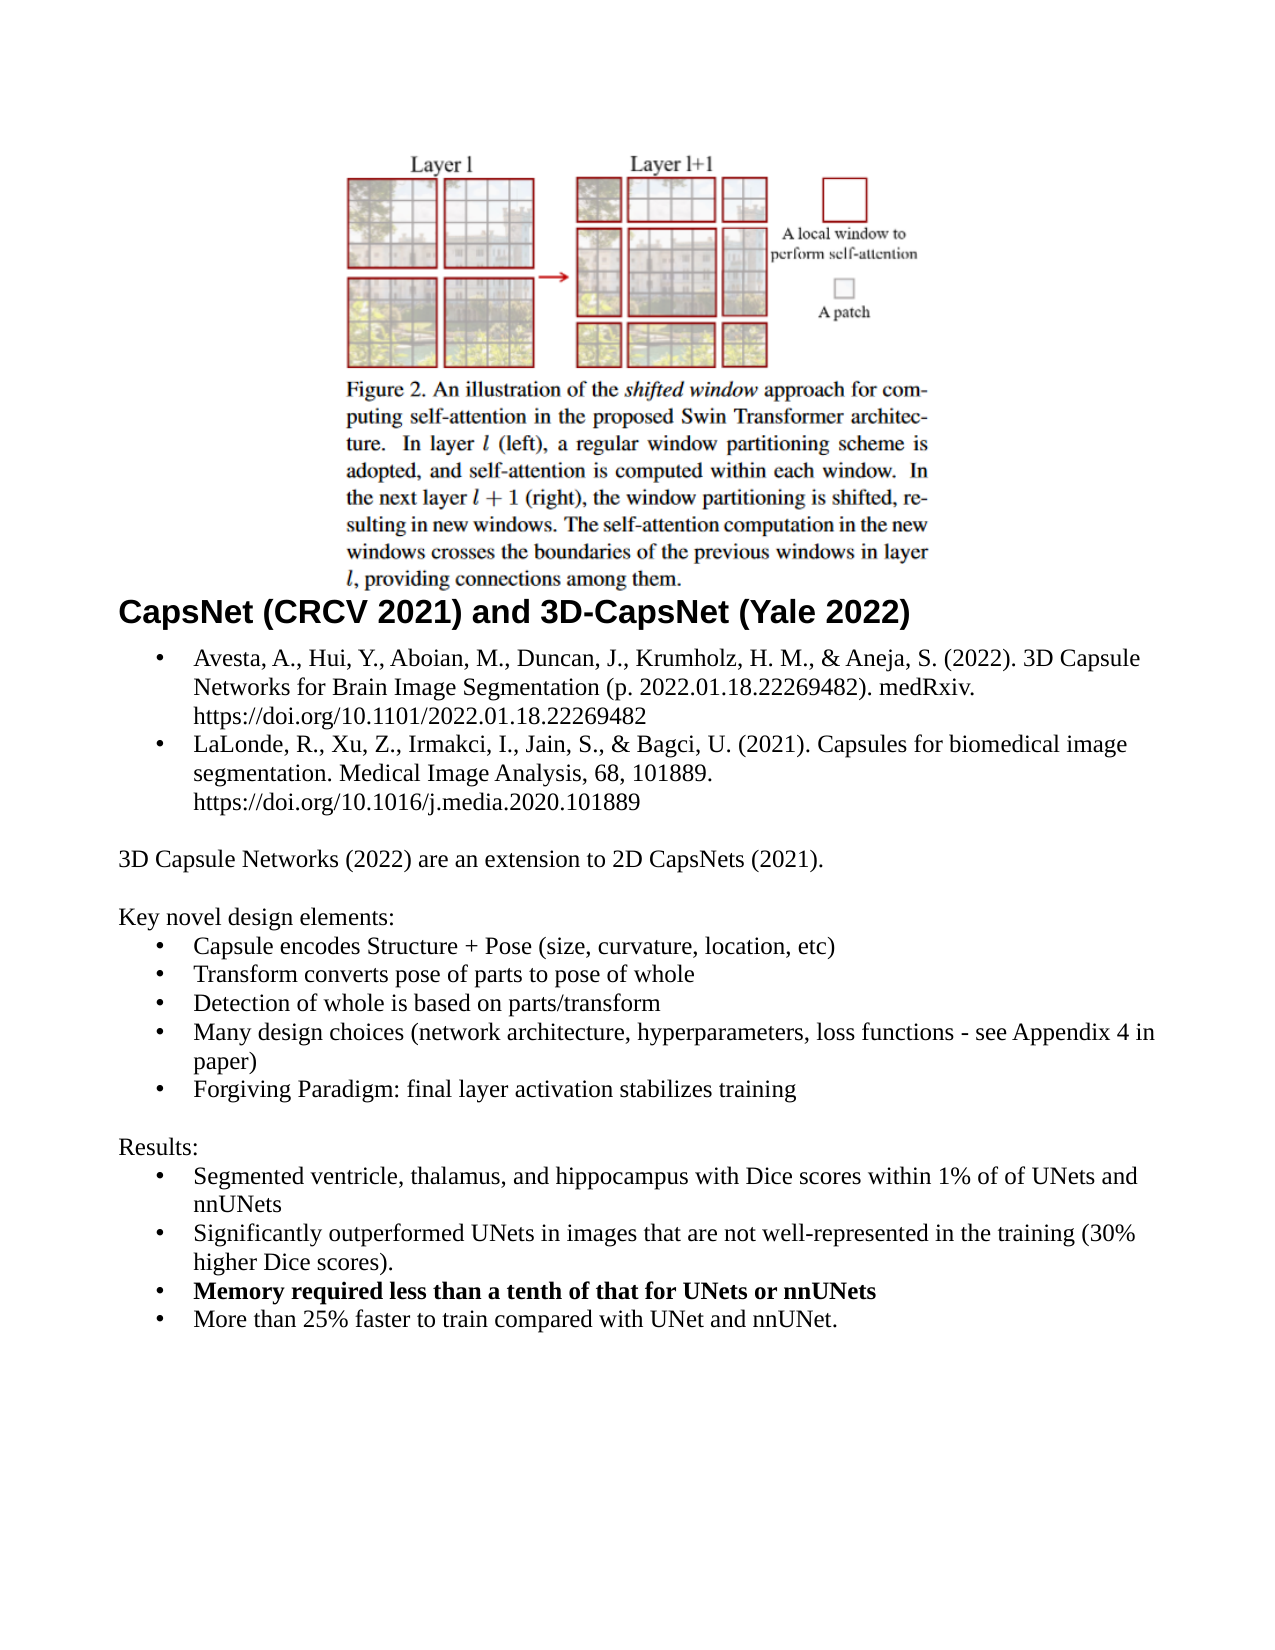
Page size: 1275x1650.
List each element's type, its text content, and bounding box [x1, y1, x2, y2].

list Many design choices (network architecture, hyperparameters, loss functions - see Appendix 4 in paper) [156, 1017, 1157, 1074]
text 3D Capsule Networks (2022) are an extension to 2D CapsNets (2021). [118, 844, 1157, 873]
picture [342, 150, 933, 593]
subtitle CapsNet (CRCV 2021) and 3D-CapsNet (Yale 2022) [118, 168, 1157, 631]
list Significantly outperformed UNets in images that are not well-represented in the training (30% higher Dice scores). [156, 1218, 1157, 1276]
list Avesta, A., Hui, Y., Aboian, M., Duncan, J., Krumholz, H. M., & Aneja, S. (2022). 3D Capsule Networks for Brain Image Segmentation (p. 2022.01.18.22269482). medRxiv. https://doi.org/10.1101/2022.01.18.22269482 [156, 643, 1157, 729]
text Key novel design elements: [118, 902, 1157, 931]
list Transform converts pose of parts to pose of whole [156, 959, 1157, 988]
list Memory required less than a tenth of that for UNets or nnUNets [156, 1276, 1157, 1304]
list Segmented ventricle, thalamus, and hippocampus with Dice scores within 1% of of UNets and nnUNets [156, 1161, 1157, 1218]
list Forgiving Paradigm: final layer activation stabilizes training [156, 1074, 1157, 1103]
list LaLonde, R., Xu, Z., Irmakci, I., Jain, S., & Bagci, U. (2021). Capsules for biomedical image segmentation. Medical Image Analysis, 68, 101889. https://doi.org/10.1016/j.media.2020.101889 [156, 729, 1157, 816]
list More than 25% faster to train compared with UNet and nnUNet. [156, 1304, 1157, 1333]
list Capsule encodes Structure + Pose (size, curvature, location, etc) [156, 931, 1157, 959]
list Detection of whole is based on parts/transform [156, 988, 1157, 1017]
text Results: [118, 1132, 1157, 1161]
